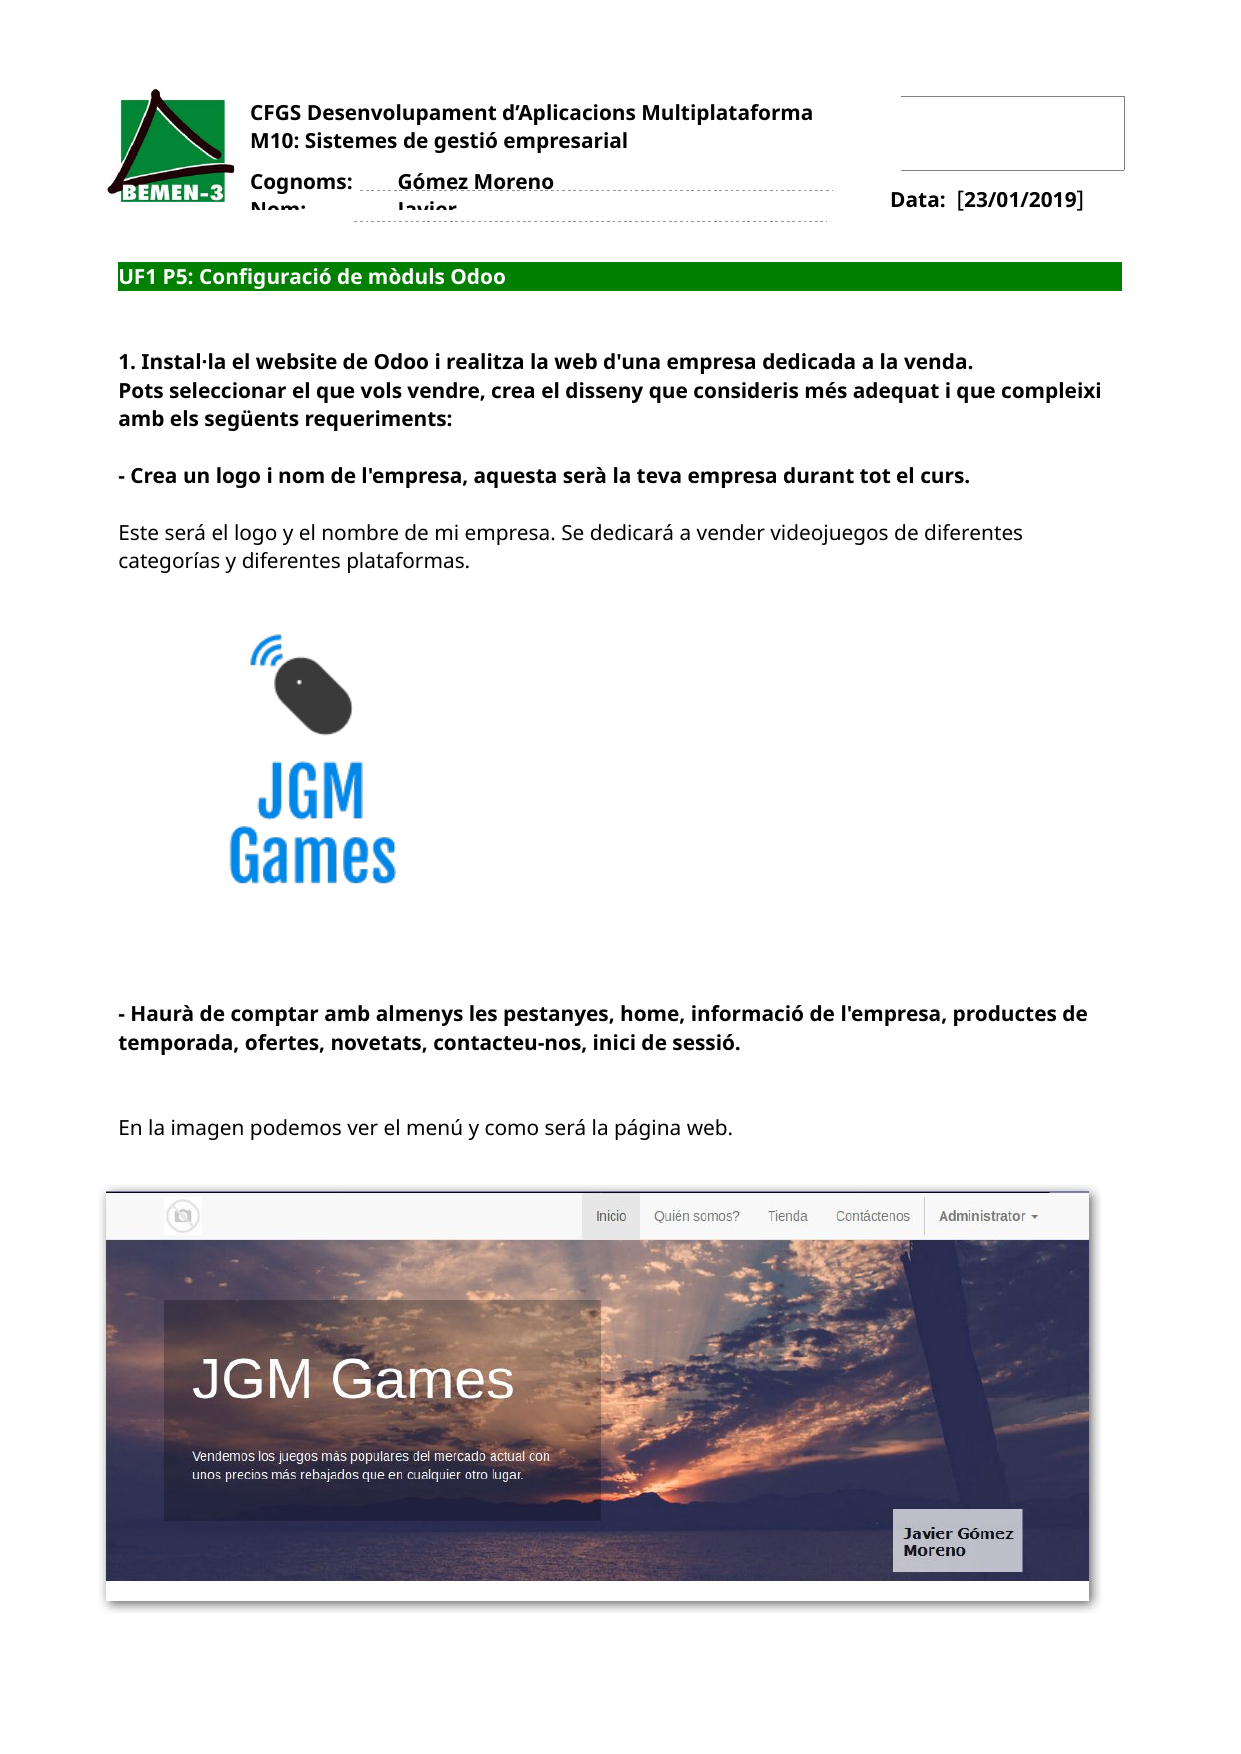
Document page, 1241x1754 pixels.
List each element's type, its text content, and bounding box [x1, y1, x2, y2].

picture [176, 621, 451, 897]
text Pots seleccionar el que vols vendre, crea el disseny que consideris més adequat i que compleixi amb els següents requeriments: [118, 376, 1122, 433]
text Cognoms: Gómez Moreno [250, 167, 885, 196]
picture [97, 1183, 1102, 1614]
text - Crea un logo i nom de l'empresa, aquesta serà la teva empresa durant tot el curs. [118, 461, 1122, 489]
text UF1 P5: Configuració de mòduls Odoo [118, 262, 1122, 291]
text Nom: Javier [250, 196, 873, 209]
text M10: Sistemes de gestió empresarial [250, 126, 885, 155]
text - Haurà de comptar amb almenys les pestanyes, home, informació de l'empresa, productes de temporada, ofertes, novetats, contacteu-nos, inici de sessió. [118, 999, 1122, 1056]
text CFGS Desenvolupament d’Aplicacions Multiplataforma [250, 98, 885, 126]
text 1. Instal·la el website de Odoo i realitza la web d'una empresa dedicada a la venda. [118, 347, 1122, 376]
text En la imagen podemos ver el menú y como será la página web. [118, 1113, 1122, 1142]
picture [105, 89, 235, 202]
text Este será el logo y el nombre de mi empresa. Se dedicará a vender videojuegos de diferentes categorías y diferentes plataformas. [118, 518, 1122, 574]
text Data: [23/01/2019] [890, 183, 1138, 213]
